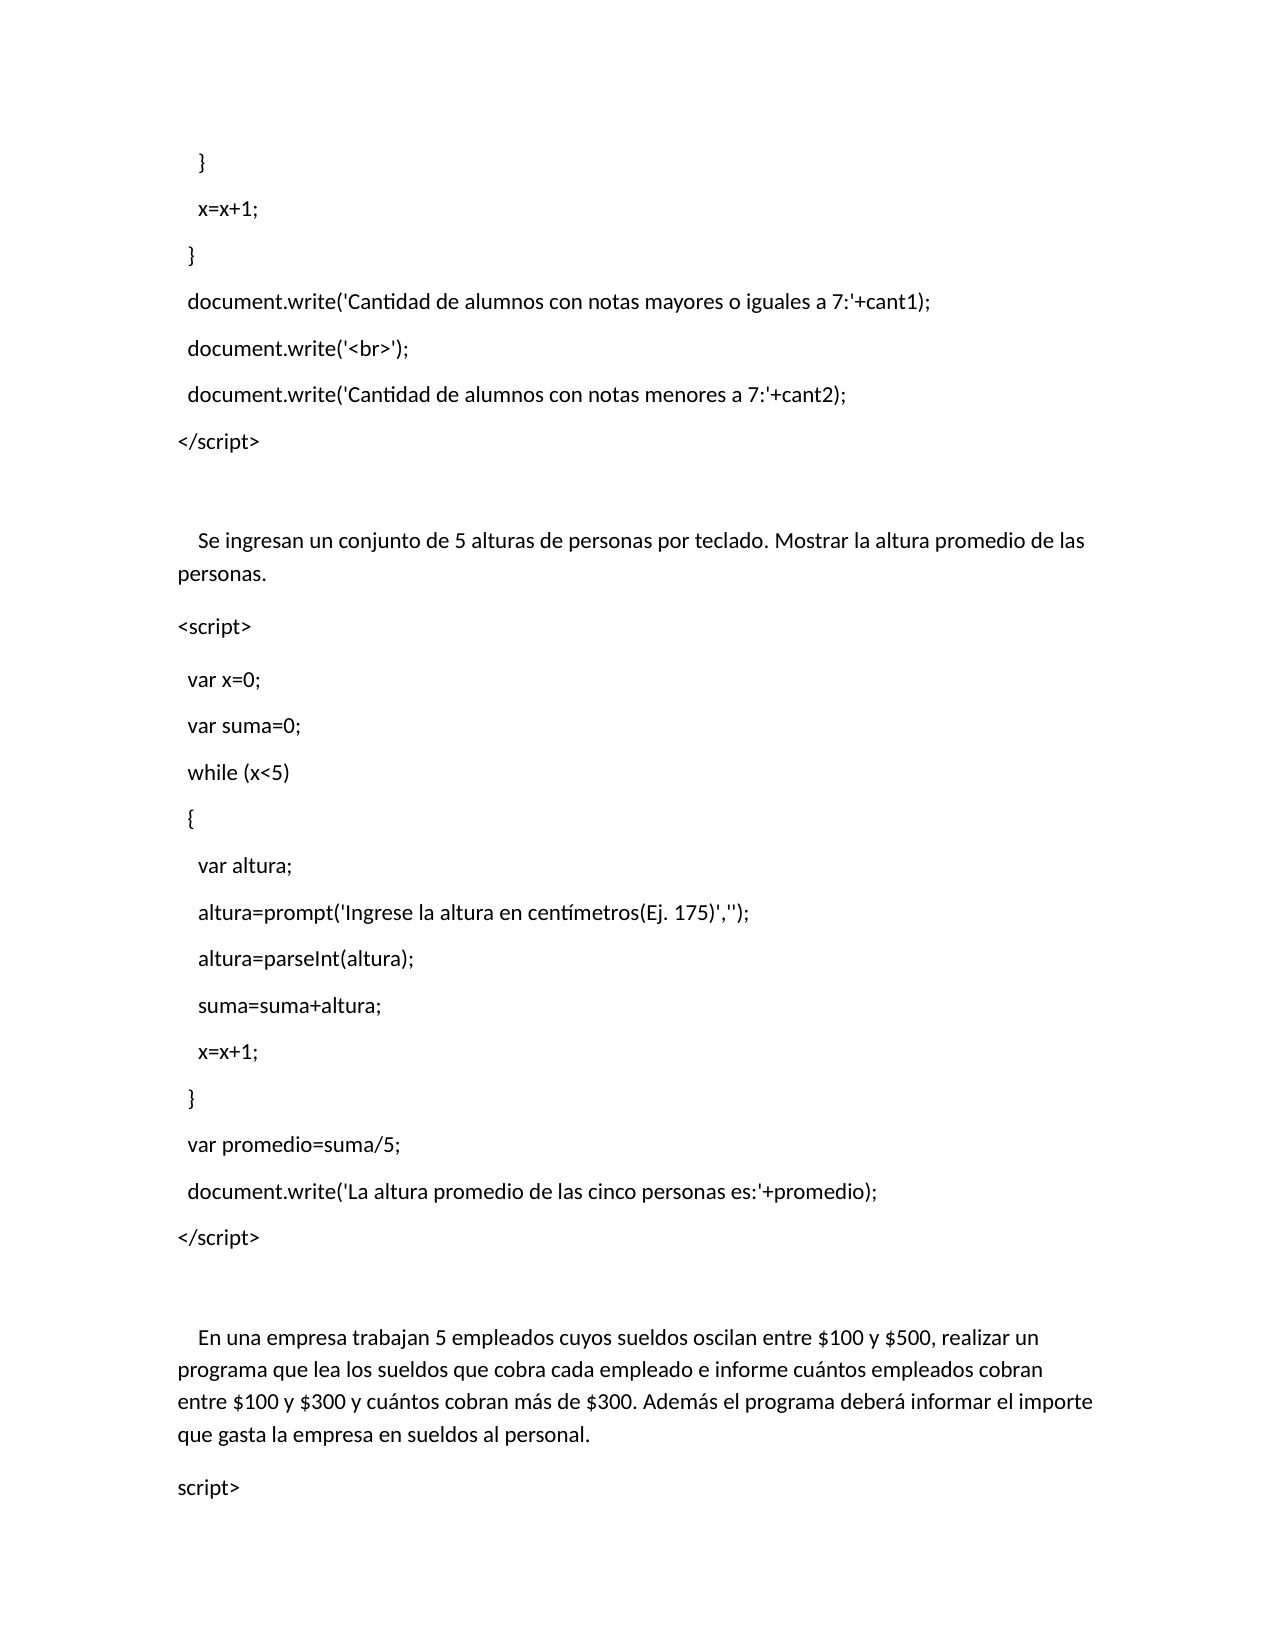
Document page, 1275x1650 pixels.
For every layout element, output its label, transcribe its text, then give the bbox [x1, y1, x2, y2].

text altura=prompt('Ingrese la altura en centímetros(Ej. 175)',''); [177, 898, 1098, 926]
text x=x+1; [177, 194, 1098, 222]
text } [177, 241, 1098, 269]
text suma=suma+altura; [177, 991, 1098, 1019]
text En una empresa trabajan 5 empleados cuyos sueldos oscilan entre $100 y $500, realizar un programa que lea los sueldos que cobra cada empleado e informe cuántos empleados cobran entre $100 y $300 y cuántos cobran más de $300. Además el programa deberá informar el importe que gasta la empresa en sueldos al personal. [177, 1323, 1098, 1448]
text var altura; [177, 851, 1098, 879]
text var promedio=suma/5; [177, 1130, 1098, 1158]
text <script> [177, 612, 1098, 640]
text { [177, 804, 1098, 832]
text script> [177, 1473, 1098, 1501]
text x=x+1; [177, 1037, 1098, 1065]
text document.write('Cantidad de alumnos con notas mayores o iguales a 7:'+cant1); [177, 287, 1098, 315]
text document.write('<br>'); [177, 334, 1098, 362]
text } [177, 148, 1098, 176]
text Se ingresan un conjunto de 5 alturas de personas por teclado. Mostrar la altura promedio de las personas. [177, 527, 1098, 587]
text var suma=0; [177, 711, 1098, 739]
text altura=parseInt(altura); [177, 944, 1098, 972]
text document.write('Cantidad de alumnos con notas menores a 7:'+cant2); [177, 380, 1098, 408]
text </script> [177, 427, 1098, 455]
text document.write('La altura promedio de las cinco personas es:'+promedio); [177, 1177, 1098, 1205]
text while (x<5) [177, 758, 1098, 786]
text } [177, 1084, 1098, 1112]
text </script> [177, 1223, 1098, 1252]
text var x=0; [177, 665, 1098, 693]
